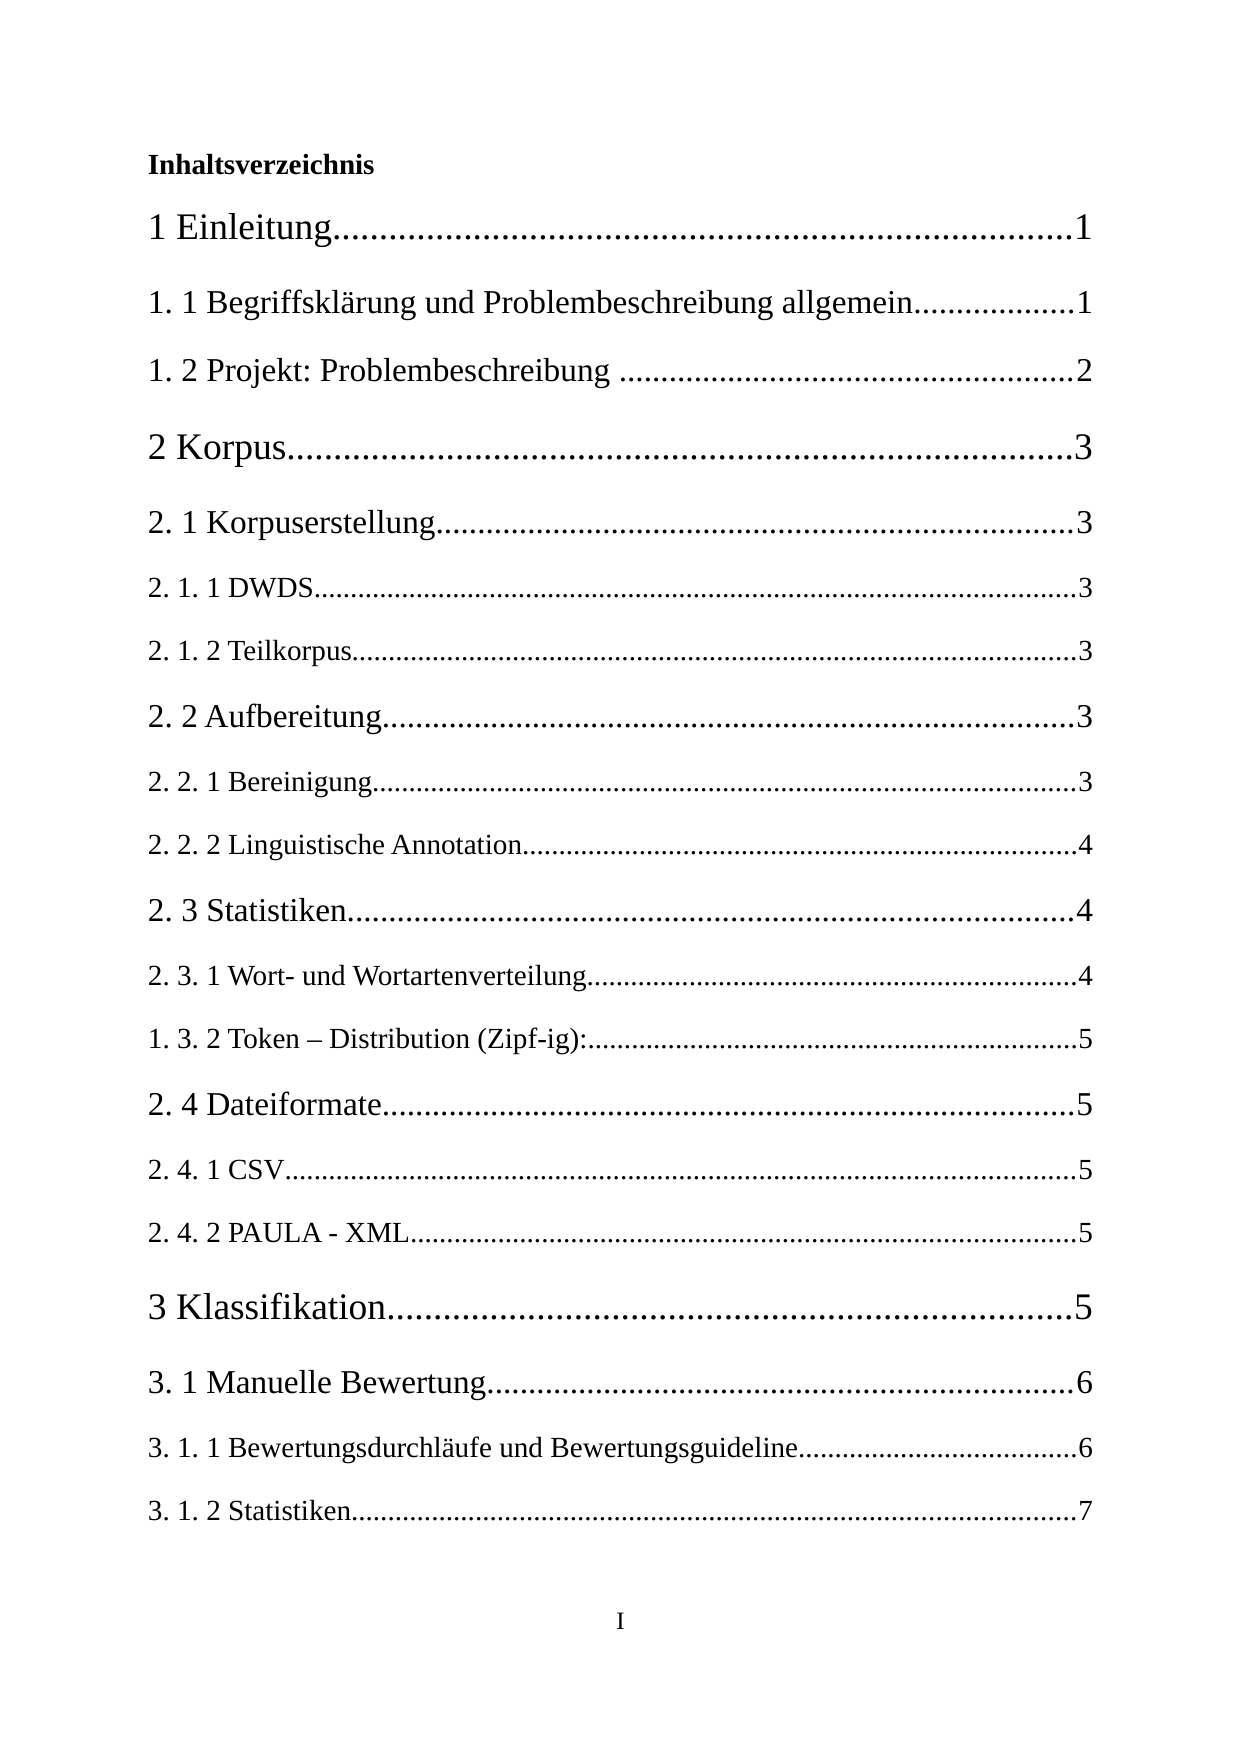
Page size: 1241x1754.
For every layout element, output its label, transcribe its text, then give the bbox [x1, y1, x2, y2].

text 3. 1. 2 Statistiken 7 [148, 1493, 1093, 1527]
text 1. 3. 2 Token – Distribution (Zipf-ig): 5 [148, 1021, 1093, 1055]
text 2. 3 Statistiken 4 [148, 890, 1093, 929]
text 2. 4. 2 PAULA - XML 5 [148, 1215, 1093, 1249]
text 2. 2. 2 Linguistische Annotation 4 [148, 827, 1093, 861]
text 1. 2 Projekt: Problembeschreibung 2 [148, 350, 1093, 389]
text 2. 3. 1 Wort- und Wortartenverteilung 4 [148, 958, 1093, 992]
text 2. 1. 1 DWDS 3 [148, 571, 1093, 604]
text 2. 2 Aufbereitung 3 [148, 697, 1093, 735]
text 2. 4 Dateiformate 5 [148, 1084, 1093, 1123]
text 3. 1 Manuelle Bewertung 6 [148, 1363, 1093, 1401]
text 2. 4. 1 CSV 5 [148, 1152, 1093, 1186]
text 3 Klassifikation 5 [148, 1284, 1093, 1327]
text 2. 2. 1 Bereinigung 3 [148, 764, 1093, 798]
text 2. 1 Korpuserstellung 3 [148, 503, 1093, 541]
text 3. 1. 1 Bewertungsdurchläufe und Bewertungsguideline 6 [148, 1430, 1093, 1464]
text 2. 1. 2 Teilkorpus 3 [148, 633, 1093, 667]
subtitle Inhaltsverzeichnis [148, 147, 1093, 180]
text 1 Einleitung 1 [148, 204, 1093, 247]
text 1. 1 Begriffsklärung und Problembeschreibung allgemein 1 [148, 283, 1093, 321]
text 2 Korpus 3 [148, 424, 1093, 467]
